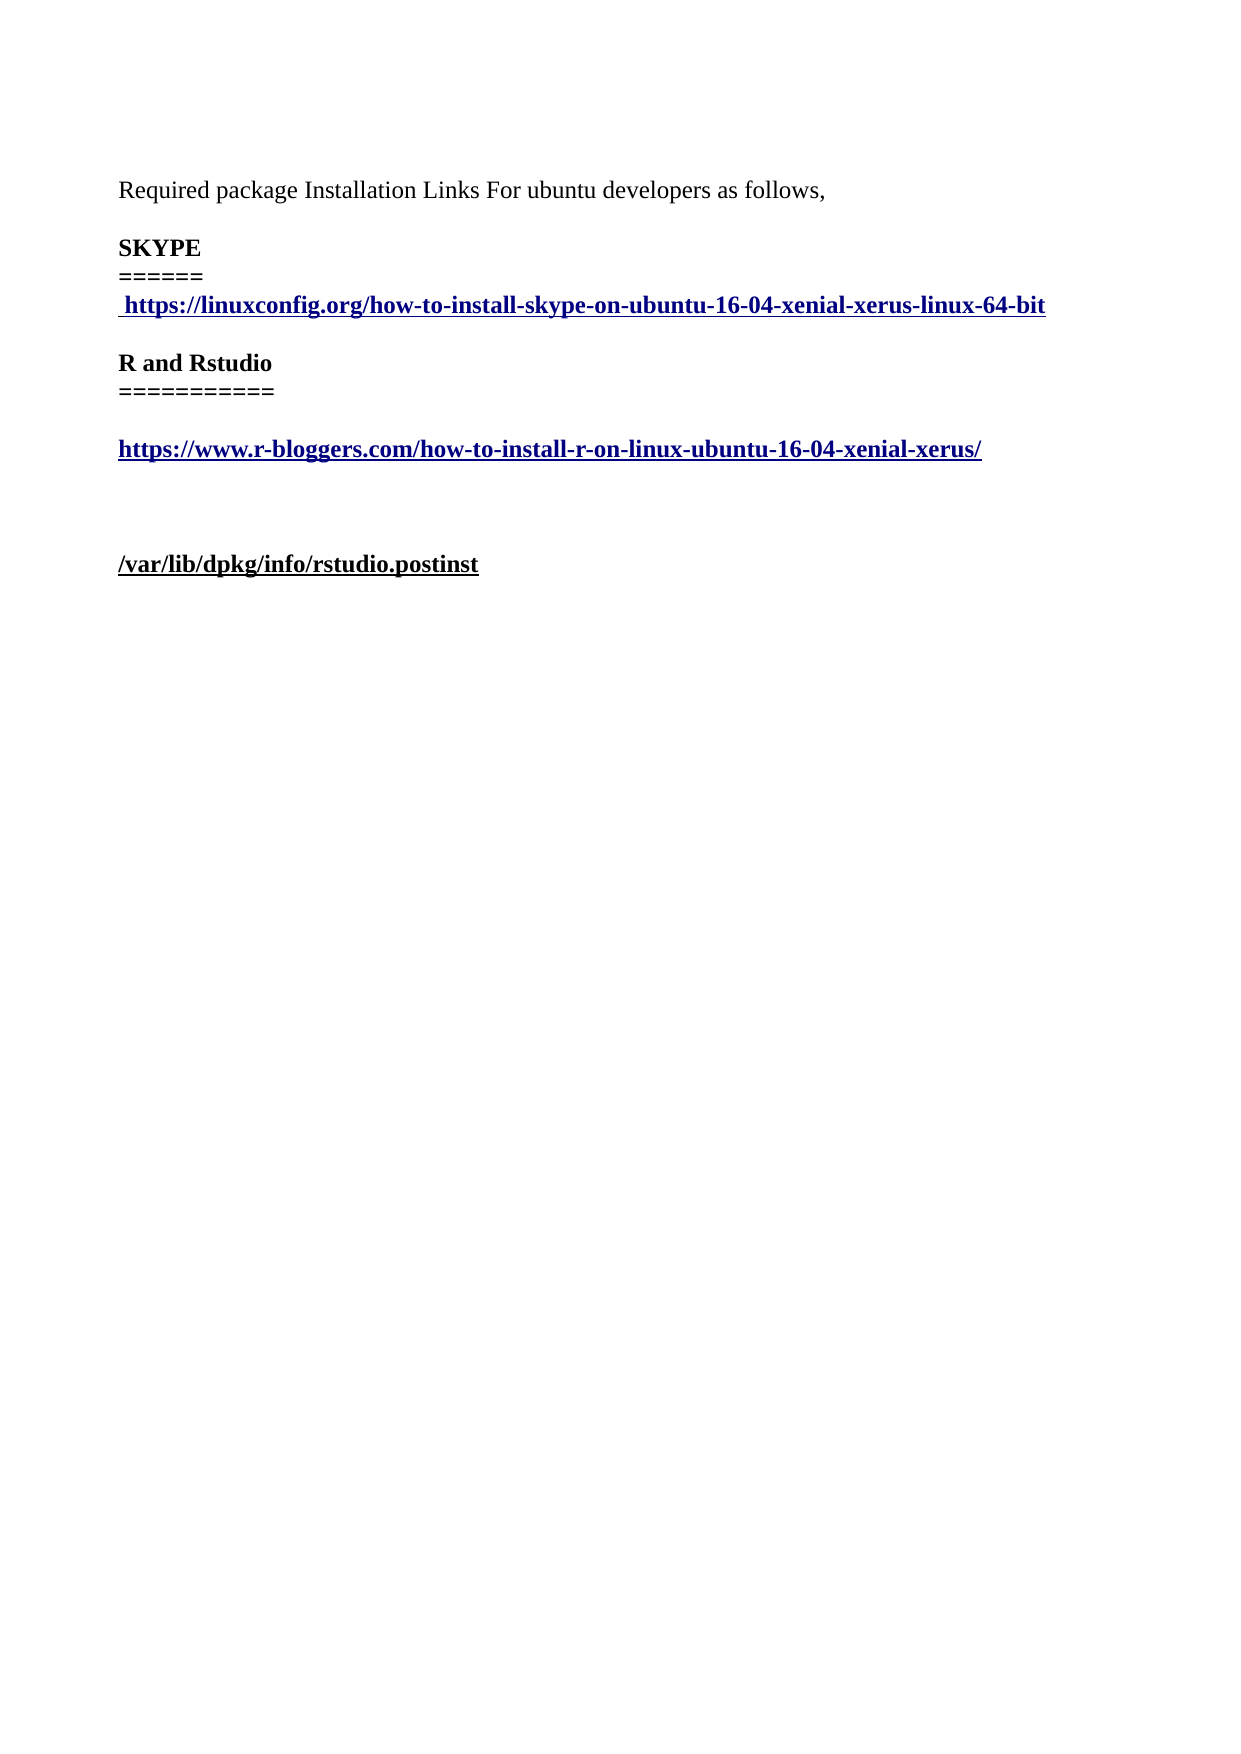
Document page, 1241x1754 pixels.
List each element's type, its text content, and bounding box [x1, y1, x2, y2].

text ====== [118, 262, 1122, 291]
text =========== [118, 377, 1122, 406]
text R and Rstudio [118, 348, 1122, 377]
text Required package Installation Links For ubuntu developers as follows, [118, 176, 1122, 204]
text SKYPE [118, 233, 1122, 262]
text https://linuxconfig.org/how-to-install-skype-on-ubuntu-16-04-xenial-xerus-linux-64-bit [118, 291, 1122, 319]
text https://www.r-bloggers.com/how-to-install-r-on-linux-ubuntu-16-04-xenial-xerus/ [118, 434, 1122, 463]
text /var/lib/dpkg/info/rstudio.postinst [118, 549, 1122, 578]
